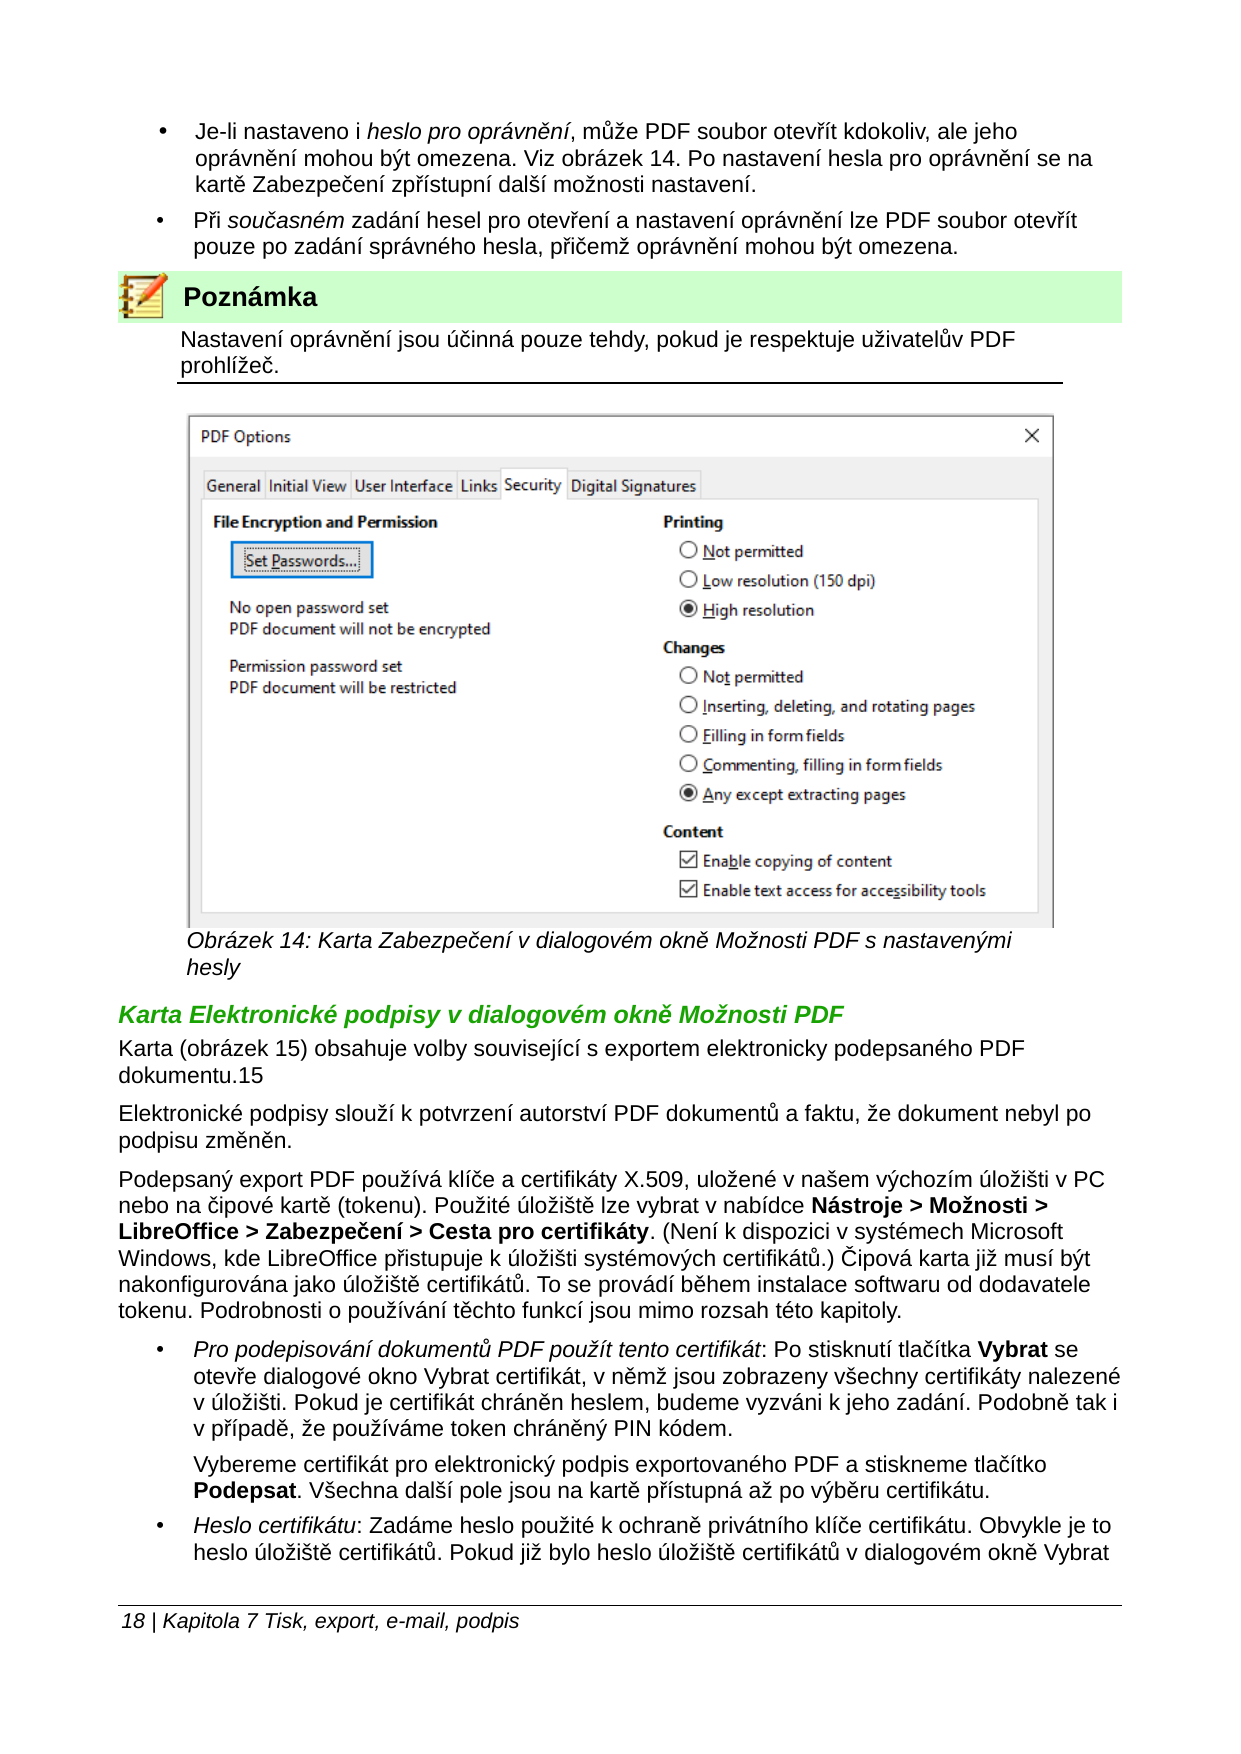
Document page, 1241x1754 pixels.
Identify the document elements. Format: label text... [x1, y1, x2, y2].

text Karta (obrázek 15) obsahuje volby související s exportem elektronicky podepsaného PDF dokumentu. [118, 1035, 1122, 1088]
picture [186, 413, 1054, 928]
text Elektronické podpisy slouží k potvrzení autorství PDF dokumentů a faktu, že dokument nebyl po podpisu změněn. [118, 1100, 1122, 1153]
text Nastavení oprávnění jsou účinná pouze tehdy, pokud je respektuje uživatelův PDF prohlížeč. [177, 323, 1063, 382]
text Podepsaný export PDF používá klíče a certifikáty X.509, uložené v našem výchozím úložišti v PC nebo na čipové kartě (tokenu). Použité úložiště lze vybrat v nabídce Nástroje > Možnosti > LibreOffice > Zabezpečení > Cesta pro certifikáty. (Není k dispozici v systémech Microsoft Windows, kde LibreOffice přistupuje k úložišti systémových certifikátů.) Čipová karta již musí být nakonfigurována jako úložiště certifikátů. To se provádí během instalace softwaru od dodavatele tokenu. Podrobnosti o používání těchto funkcí jsou mimo rozsah této kapitoly. [118, 1166, 1122, 1324]
list Vybereme certifikát pro elektronický podpis exportovaného PDF a stiskneme tlačítko Podepsat. Všechna další pole jsou na kartě přístupná až po výběru certifikátu. [156, 1451, 1122, 1503]
text Obrázek 14: Karta Zabezpečení v dialogovém okně Možnosti PDF s nastavenými hesly [186, 928, 1054, 980]
list Pro podepisování dokumentů PDF použít tento certifikát: Po stisknutí tlačítka Vybrat se otevře dialogové okno Vybrat certifikát, v němž jsou zobrazeny všechny certifikáty nalezené v úložišti. Pokud je certifikát chráněn heslem, budeme vyzváni k jeho zadání. Podobně tak i v případě, že používáme token chráněný PIN kódem. [156, 1336, 1122, 1442]
list Při současném zadání hesel pro otevření a nastavení oprávnění lze PDF soubor otevřít pouze po zadání správného hesla, přičemž oprávnění mohou být omezena. [156, 207, 1122, 259]
subtitle Poznámka [118, 271, 1122, 323]
picture [119, 271, 170, 322]
subtitle Karta Elektronické podpisy v dialogovém okně Možnosti PDF [118, 1001, 1122, 1029]
list Je-li nastaveno i heslo pro oprávnění, může PDF soubor otevřít kdokoliv, ale jeho oprávnění mohou být omezena. Viz obrázek 14. Po nastavení hesla pro oprávnění se na kartě Zabezpečení zpřístupní další možnosti nastavení. [156, 118, 1122, 198]
list Heslo certifikátu: Zadáme heslo použité k ochraně privátního klíče certifikátu. Obvykle je to heslo úložiště certifikátů. Pokud již bylo heslo úložiště certifikátů v dialogovém okně Vybrat [156, 1512, 1122, 1565]
